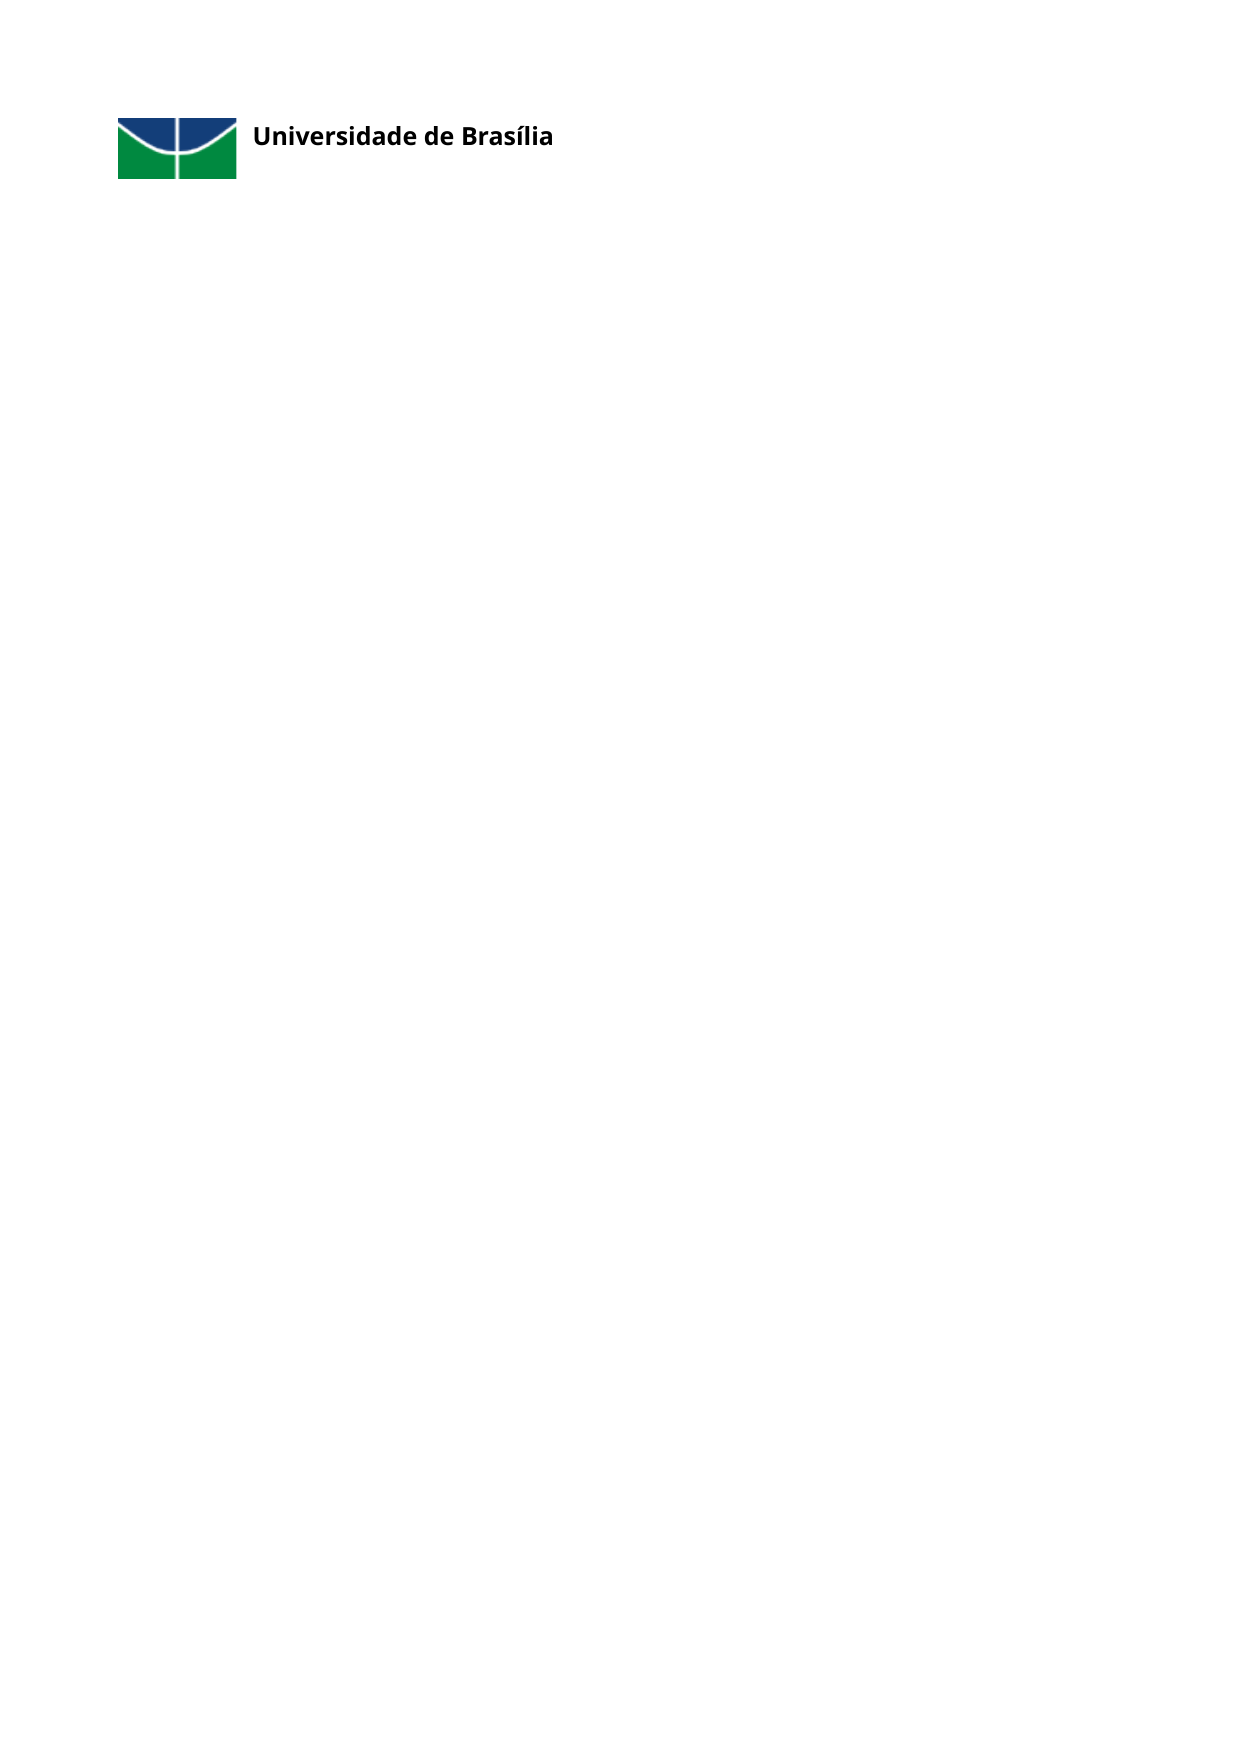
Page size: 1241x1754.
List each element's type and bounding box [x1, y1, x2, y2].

picture [118, 118, 237, 179]
